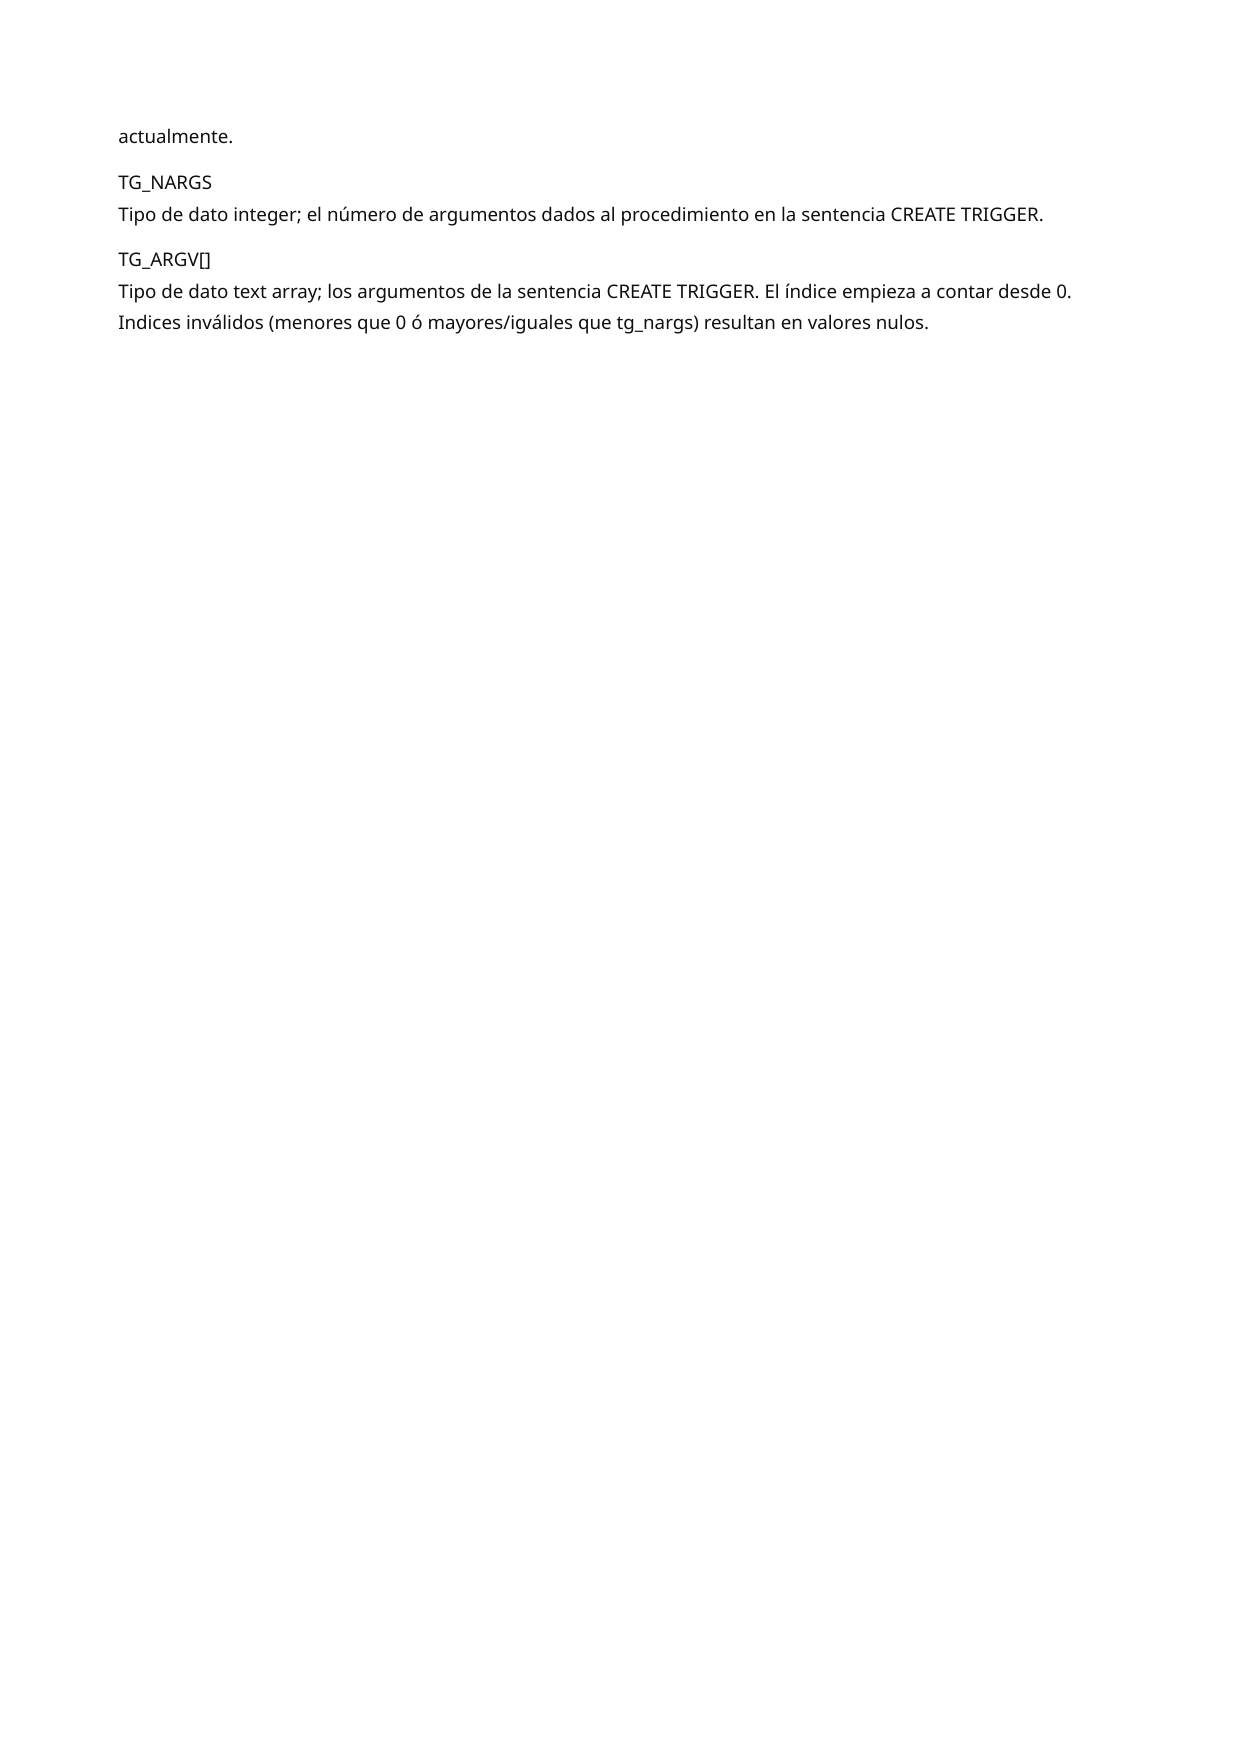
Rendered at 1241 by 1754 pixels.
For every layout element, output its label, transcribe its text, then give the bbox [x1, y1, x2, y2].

text actualmente. [118, 118, 1122, 149]
text TG_ARGV[] Tipo de dato text array; los argumentos de la sentencia CREATE TRIGGER. El índice empieza a contar desde 0. Indices inválidos (menores que 0 ó mayores/iguales que tg_nargs) resultan en valores nulos. [118, 241, 1122, 335]
text TG_NARGS Tipo de dato integer; el número de argumentos dados al procedimiento en la sentencia CREATE TRIGGER. [118, 164, 1122, 226]
